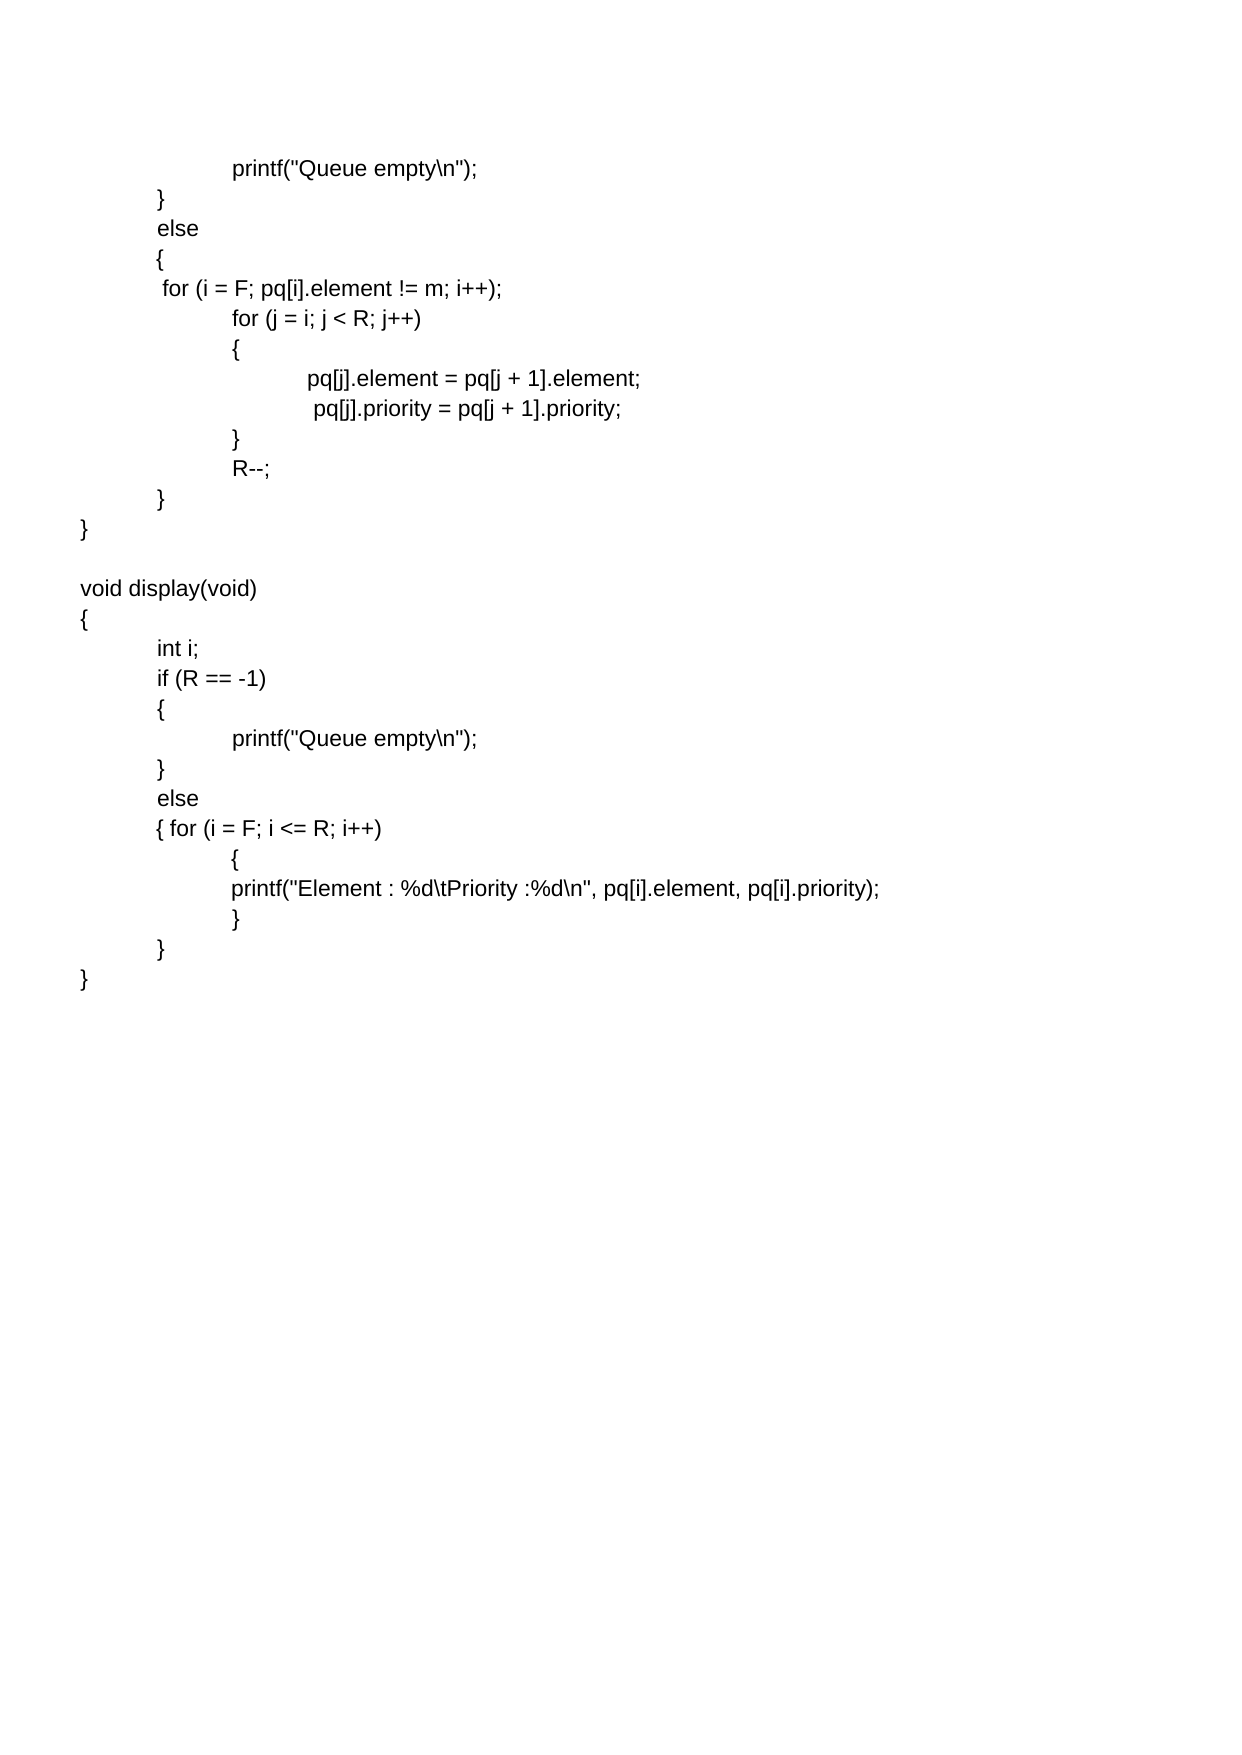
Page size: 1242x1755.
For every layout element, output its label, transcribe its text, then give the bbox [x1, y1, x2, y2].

text { [80, 605, 866, 631]
text printf("Queue empty\n"); [232, 155, 866, 181]
text int i; [157, 635, 866, 661]
text else [157, 785, 866, 811]
text } [80, 965, 866, 991]
text { [232, 335, 866, 361]
text } [157, 185, 866, 211]
text for (j = i; j < R; j++) [232, 305, 866, 331]
text } [80, 515, 866, 541]
text { [157, 695, 866, 721]
text pq[j].priority = pq[j + 1].priority; [307, 395, 866, 421]
text } [232, 425, 866, 451]
text printf("Element : %d\tPriority :%d\n", pq[i].element, pq[i].priority); [231, 875, 1116, 901]
text R--; [232, 455, 866, 481]
text else [157, 215, 866, 241]
text void display(void) [80, 575, 866, 601]
text { for (i = F; i <= R; i++) [156, 815, 603, 841]
text pq[j].element = pq[j + 1].element; [307, 365, 866, 391]
text } [157, 485, 866, 511]
text { [156, 245, 725, 271]
text for (i = F; pq[i].element != m; i++); [156, 275, 725, 301]
text } [157, 755, 866, 781]
text printf("Queue empty\n"); [232, 725, 866, 751]
text } [157, 935, 866, 961]
text if (R == -1) [157, 665, 866, 691]
text } [232, 905, 866, 931]
text { [231, 845, 1116, 871]
